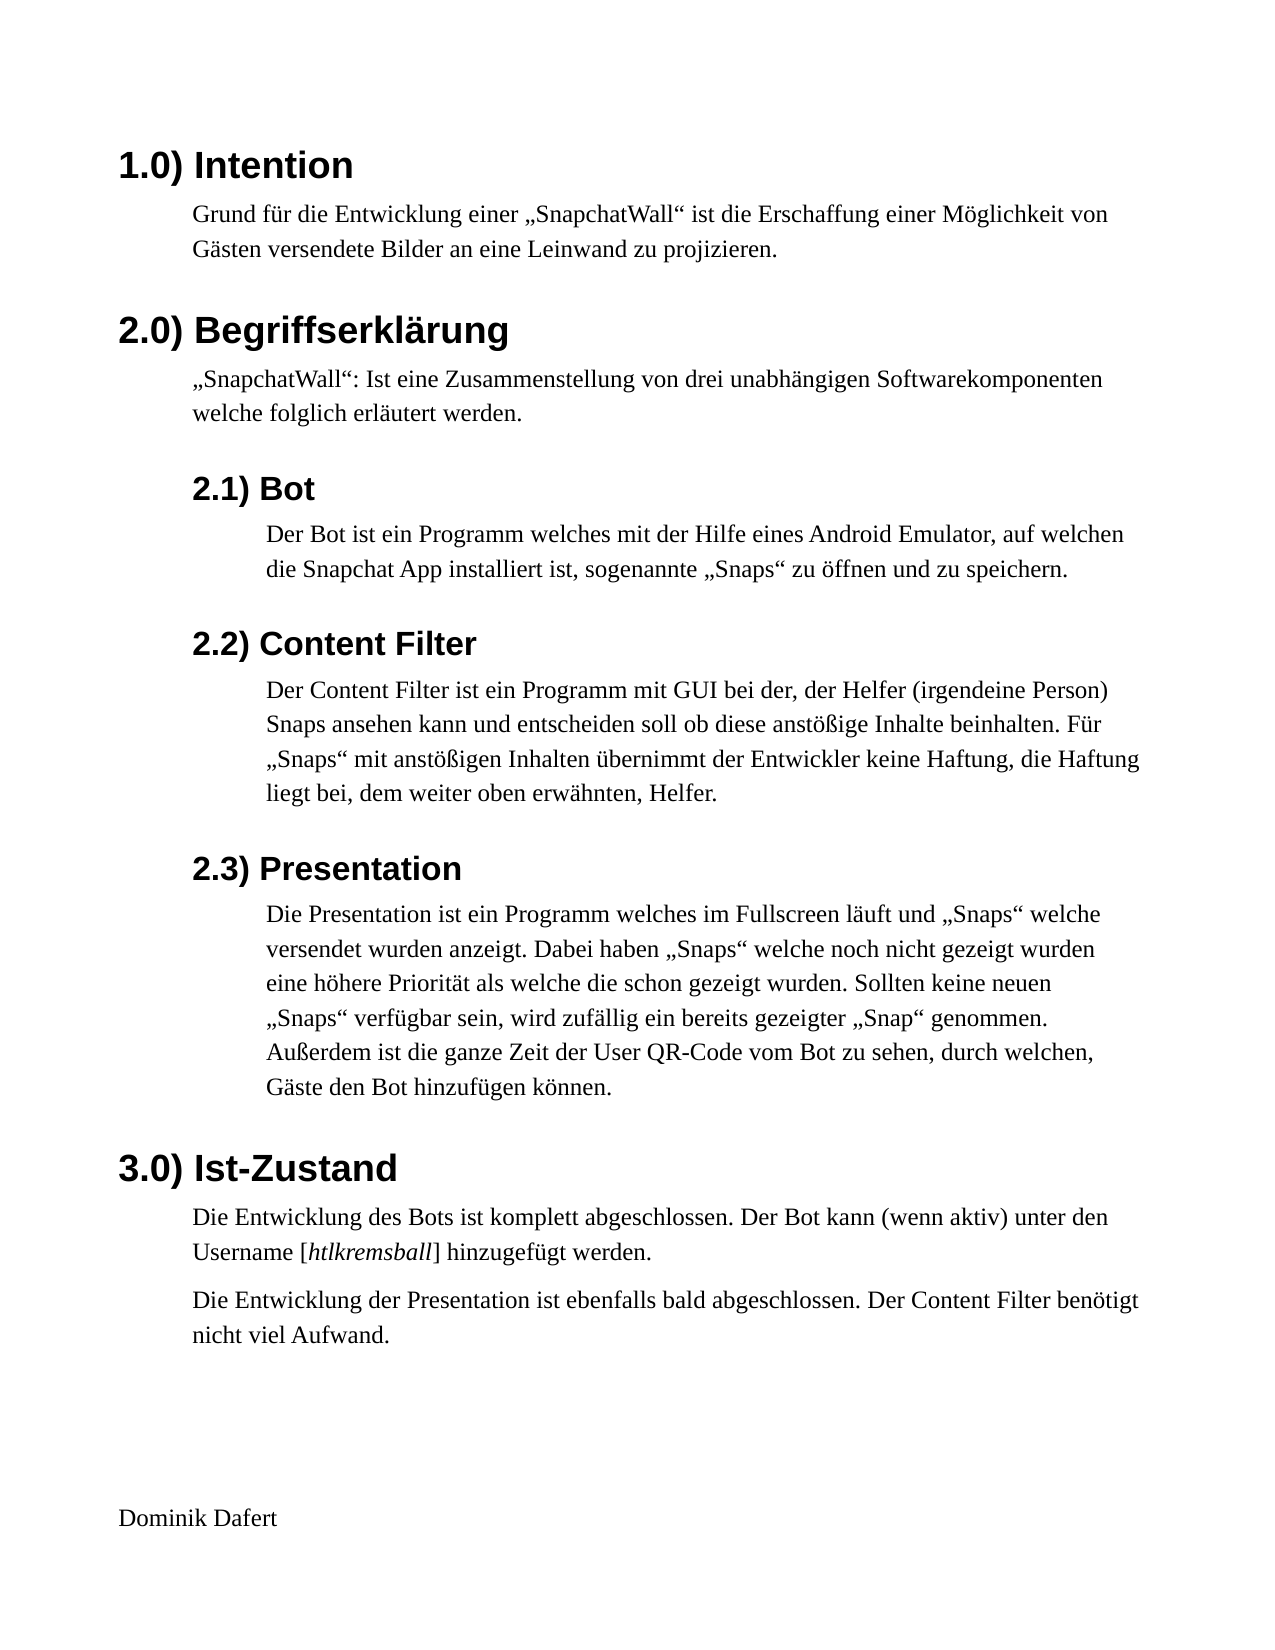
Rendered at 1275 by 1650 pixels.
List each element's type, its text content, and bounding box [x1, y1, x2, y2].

text Die Entwicklung der Presentation ist ebenfalls bald abgeschlossen. Der Content Filter benötigt nicht viel Aufwand. [118, 1286, 1157, 1349]
subtitle 1.0) Intention [118, 143, 1157, 187]
subtitle 2.0) Begriffserklärung [118, 308, 1157, 351]
subtitle 2.3) Presentation [118, 848, 1157, 887]
text Der Content Filter ist ein Programm mit GUI bei der, der Helfer (irgendeine Person) Snaps ansehen kann und entscheiden soll ob diese anstößige Inhalte beinhalten. Für „Snaps“ mit anstößigen Inhalten übernimmt der Entwickler keine Haftung, die Haftung liegt bei, dem weiter oben erwähnten, Helfer. [118, 675, 1157, 807]
text Der Bot ist ein Programm welches mit der Hilfe eines Android Emulator, auf welchen die Snapchat App installiert ist, sogenannte „Snaps“ zu öffnen und zu speichern. [118, 519, 1157, 583]
text Die Presentation ist ein Programm welches im Fullscreen läuft und „Snaps“ welche versendet wurden anzeigt. Dabei haben „Snaps“ welche noch nicht gezeigt wurden eine höhere Priorität als welche die schon gezeigt wurden. Sollten keine neuen „Snaps“ verfügbar sein, wird zufällig ein bereits gezeigter „Snap“ genommen. Außerdem ist die ganze Zeit der User QR-Code vom Bot zu sehen, durch welchen, Gäste den Bot hinzufügen können. [118, 899, 1157, 1101]
text Die Entwicklung des Bots ist komplett abgeschlossen. Der Bot kann (wenn aktiv) unter den Username [htlkremsball] hinzugefügt werden. [118, 1202, 1157, 1265]
text Grund für die Entwicklung einer „SnapchatWall“ ist die Erschaffung einer Möglichkeit von Gästen versendete Bilder an eine Leinwand zu projizieren. [118, 199, 1157, 262]
subtitle 3.0) Ist-Zustand [118, 1146, 1157, 1189]
subtitle 2.1) Bot [118, 468, 1157, 507]
text „SnapchatWall“: Ist eine Zusammenstellung von drei unabhängigen Softwarekomponenten welche folglich erläutert werden. [118, 364, 1157, 427]
subtitle 2.2) Content Filter [118, 624, 1157, 662]
